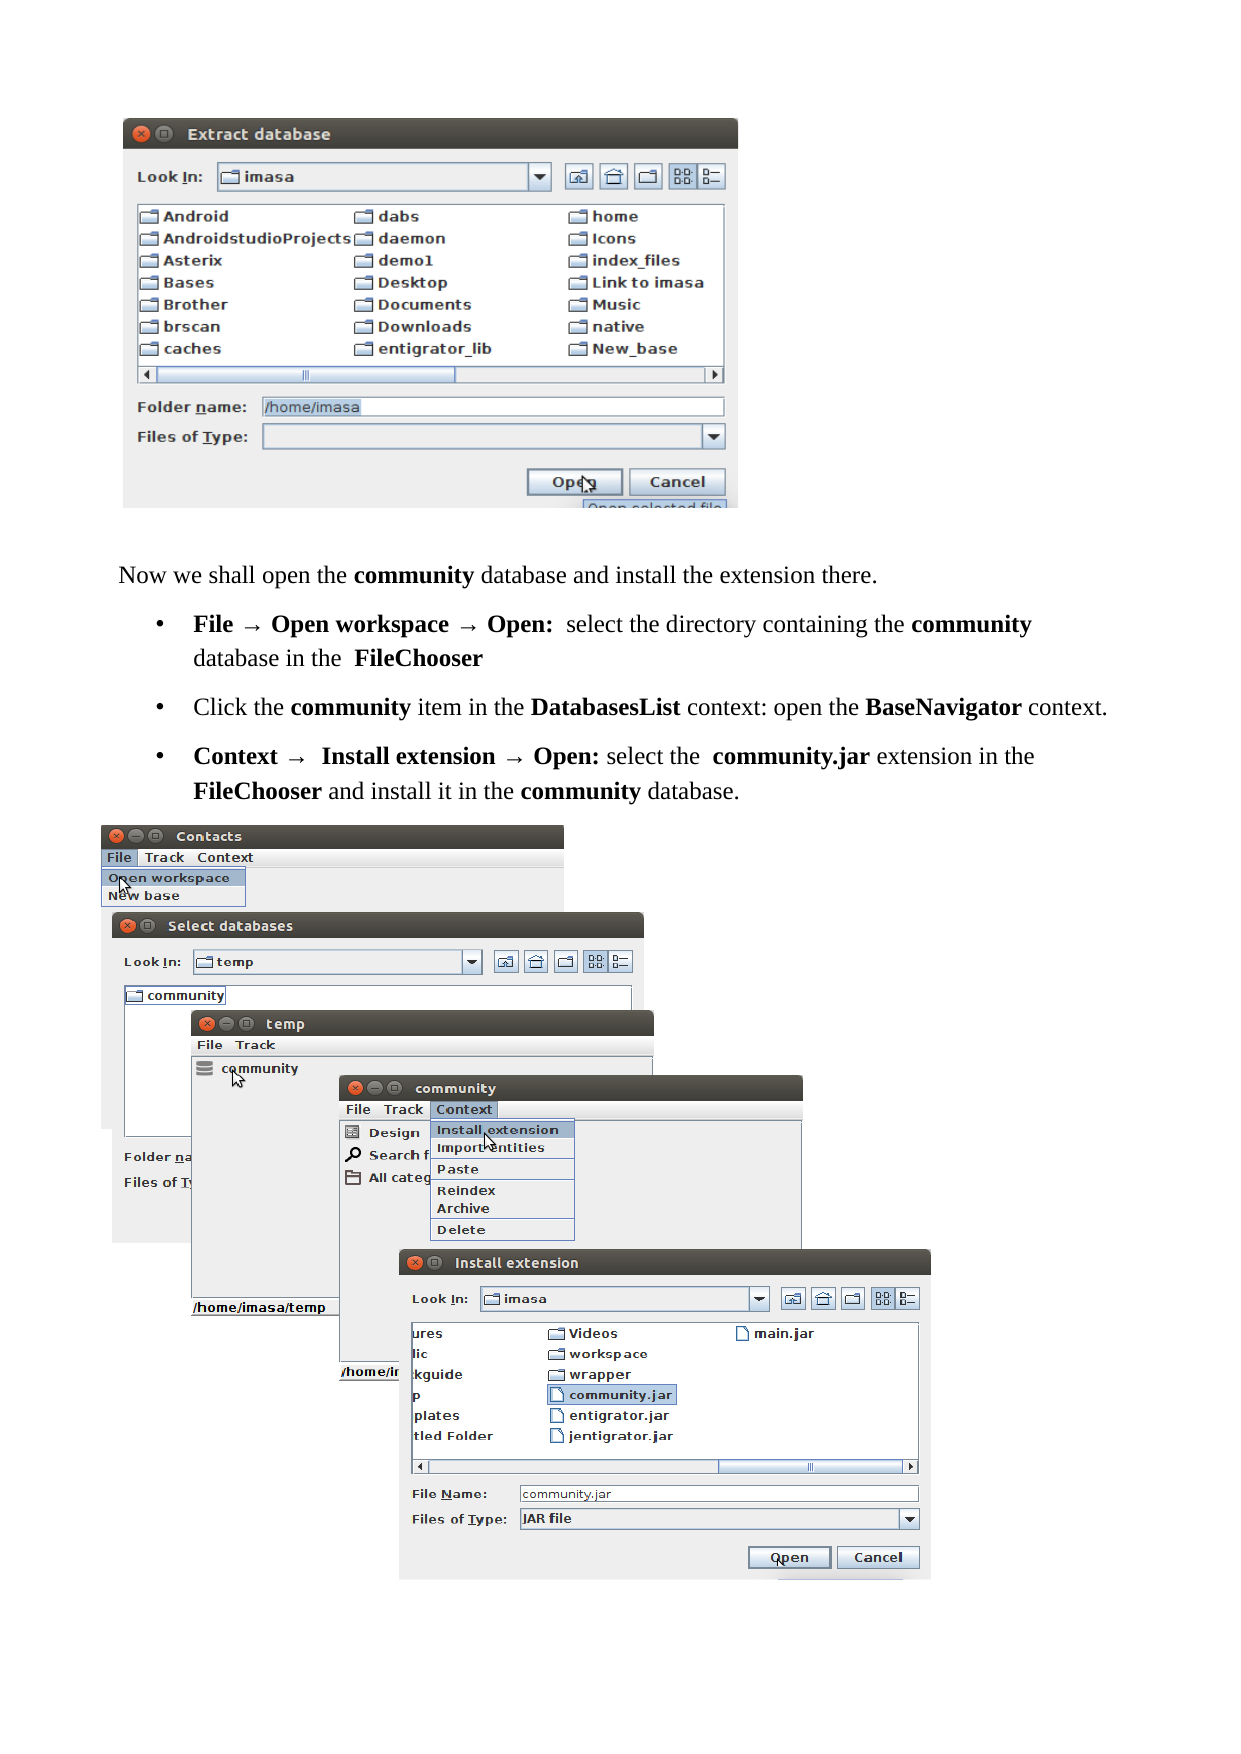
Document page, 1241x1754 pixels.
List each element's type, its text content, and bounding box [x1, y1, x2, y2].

list Context → Install extension → Open: select the community.jar extension in the FileChooser and install it in the community database. [156, 741, 1122, 804]
picture [123, 118, 739, 508]
picture [99, 825, 936, 1580]
list Click the community item in the DatabasesList context: open the BaseNavigator context. [156, 692, 1122, 721]
text Now we shall open the community database and install the extension there. [118, 560, 1122, 588]
list File → Open workspace → Open: select the directory containing the community database in the FileChooser [156, 609, 1122, 672]
